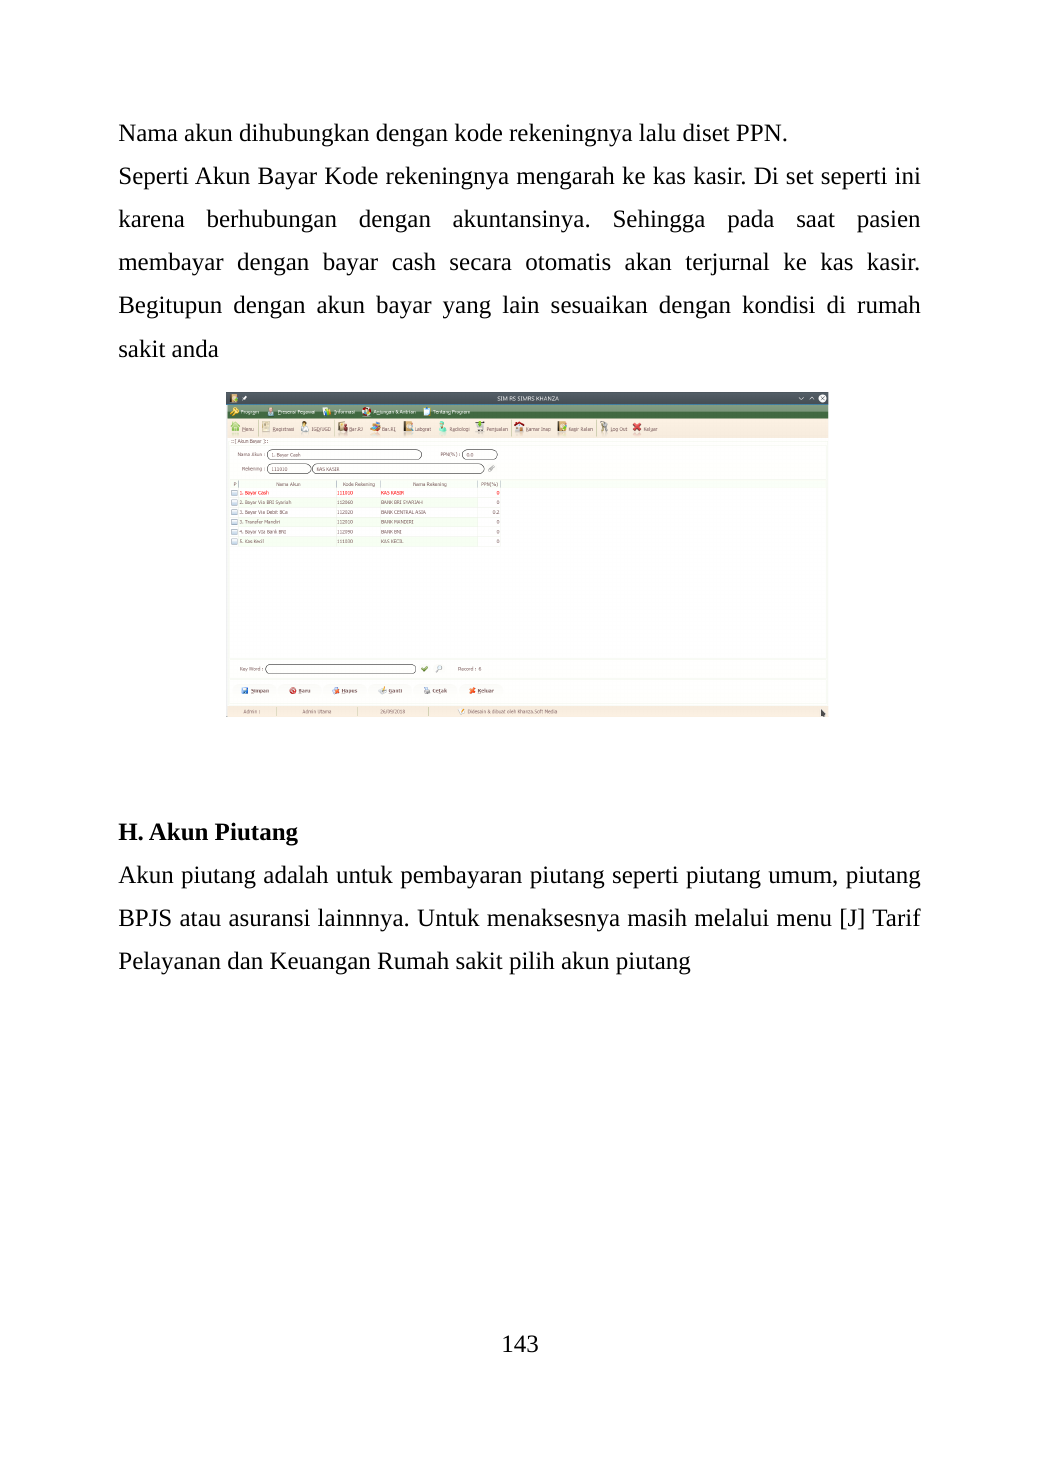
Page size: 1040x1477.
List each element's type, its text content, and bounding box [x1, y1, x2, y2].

picture [226, 392, 829, 717]
text Nama akun dihubungkan dengan kode rekeningnya lalu diset PPN. [118, 118, 921, 147]
text Akun piutang adalah untuk pembayaran piutang seperti piutang umum, piutang BPJS atau asuransi lainnnya. Untuk menaksesnya masih melalui menu [J] Tarif Pelayanan dan Keuangan Rumah sakit pilih akun piutang [118, 860, 921, 975]
text H. Akun Piutang [118, 817, 921, 846]
text Seperti Akun Bayar Kode rekeningnya mengarah ke kas kasir. Di set seperti ini karena berhubungan dengan akuntansinya. Sehingga pada saat pasien membayar dengan bayar cash secara otomatis akan terjurnal ke kas kasir. Begitupun dengan akun bayar yang lain sesuaikan dengan kondisi di rumah sakit anda [118, 161, 921, 362]
